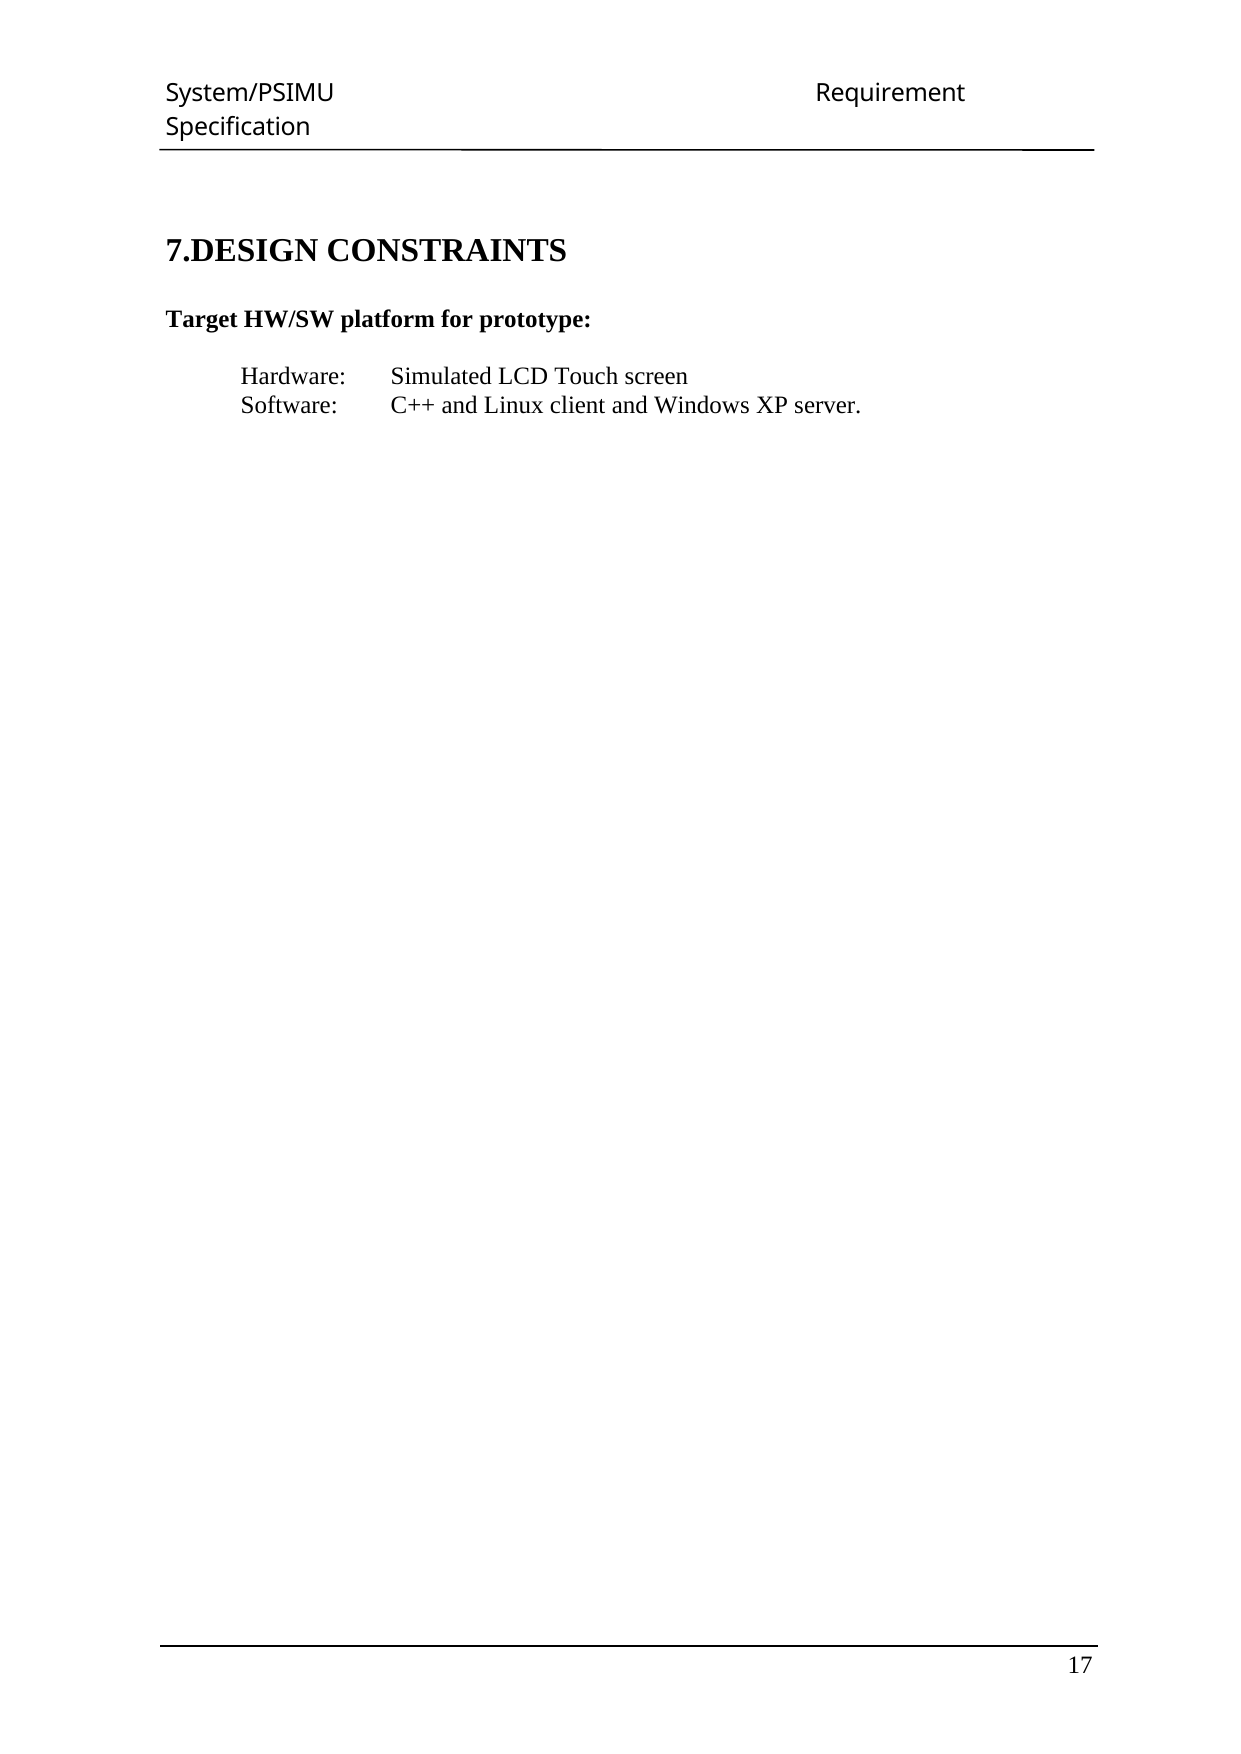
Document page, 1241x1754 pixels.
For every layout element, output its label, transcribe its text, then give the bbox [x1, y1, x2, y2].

text Target HW/SW platform for prototype: [165, 304, 1092, 333]
subtitle DESIGN CONSTRAINTS [165, 231, 1092, 269]
text Software: C++ and Linux client and Windows XP server. [165, 390, 1092, 419]
text Hardware: Simulated LCD Touch screen [165, 361, 1092, 390]
